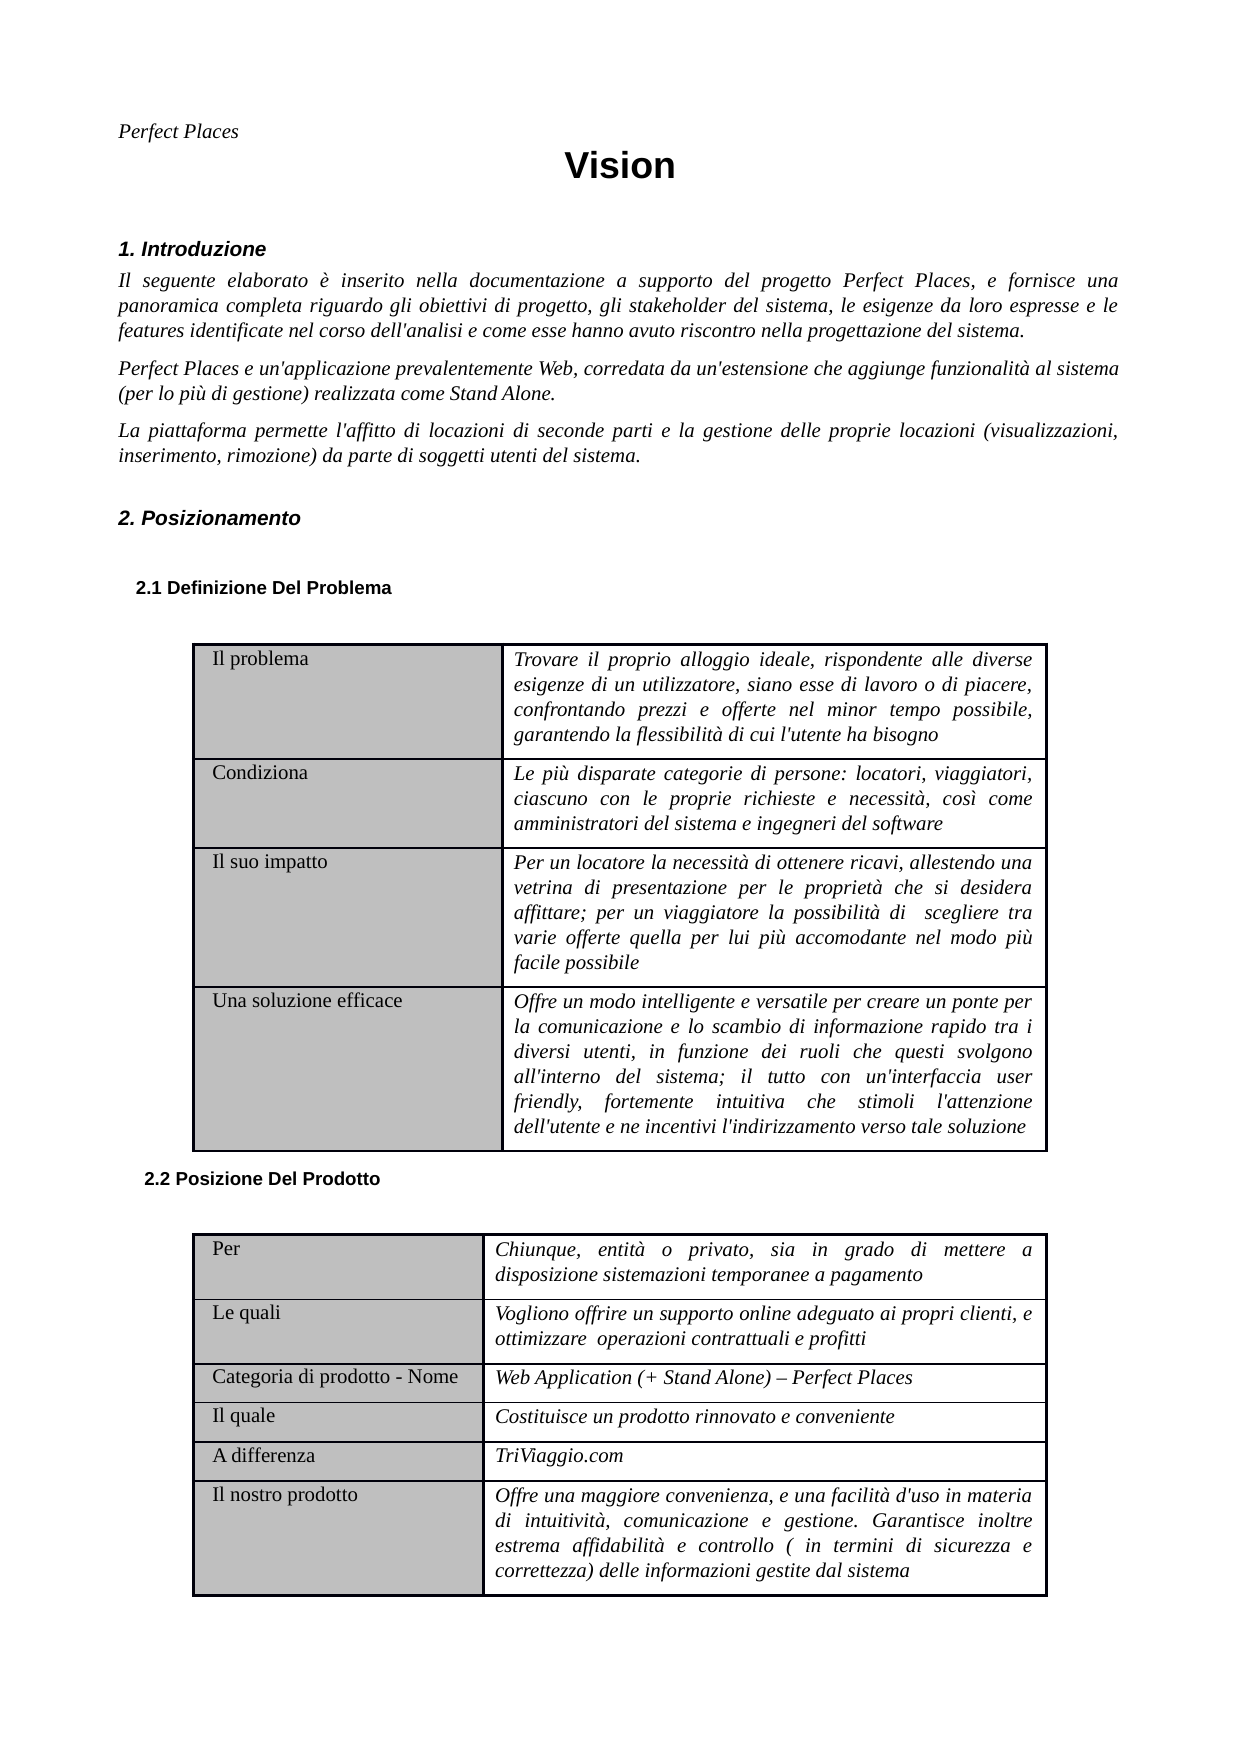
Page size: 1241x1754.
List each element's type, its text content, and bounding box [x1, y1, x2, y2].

subtitle 2. Posizionamento [83, 505, 1122, 530]
table_cell Una soluzione efficace [195, 988, 501, 1150]
table_header Per [195, 1236, 482, 1299]
table_cell Le più disparate categorie di persone: locatori, viaggiatori, ciascuno con le proprie richieste e necessità, così come amministratori del sistema e ingegneri del software [504, 760, 1045, 847]
table_cell Il suo impatto [195, 849, 501, 986]
subtitle 2.1 Definizione Del Problema [118, 574, 1122, 599]
table_cell Le quali [195, 1300, 482, 1363]
text Perfect Places e un'applicazione prevalentemente Web, corredata da un'estensione che aggiunge funzionalità al sistema (per lo più di gestione) realizzata come Stand Alone. [118, 355, 1122, 405]
table_cell Vogliono offrire un supporto online adeguato ai propri clienti, e ottimizzare operazioni contrattuali e profitti [485, 1300, 1045, 1363]
table_cell Web Application (+ Stand Alone) – Perfect Places [485, 1365, 1045, 1402]
table_cell Offre una maggiore convenienza, e una facilità d'uso in materia di intuitività, comunicazione e gestione. Garantisce inoltre estrema affidabilità e controllo ( in termini di sicurezza e correttezza) delle informazioni gestite dal sistema [485, 1482, 1045, 1594]
text Perfect Places [118, 118, 1122, 143]
text La piattaforma permette l'affitto di locazioni di seconde parti e la gestione delle proprie locazioni (visualizzazioni, inserimento, rimozione) da parte di soggetti utenti del sistema. [118, 417, 1122, 467]
subtitle 1. Introduzione [118, 236, 1122, 261]
table_cell A differenza [195, 1443, 482, 1480]
table_header Trovare il proprio alloggio ideale, rispondente alle diverse esigenze di un utilizzatore, siano esse di lavoro o di piacere, confrontando prezzi e offerte nel minor tempo possibile, garantendo la flessibilità di cui l'utente ha bisogno [504, 646, 1045, 758]
table_cell Offre un modo intelligente e versatile per creare un ponte per la comunicazione e lo scambio di informazione rapido tra i diversi utenti, in funzione dei ruoli che questi svolgono all'interno del sistema; il tutto con un'interfaccia user friendly, fortemente intuitiva che stimoli l'attenzione dell'utente e ne incentivi l'indirizzamento verso tale soluzione [504, 988, 1045, 1150]
subtitle 2.2 Posizione Del Prodotto [118, 1164, 1122, 1189]
text Il seguente elaborato è inserito nella documentazione a supporto del progetto Perfect Places, e fornisce una panoramica completa riguardo gli obiettivi di progetto, gli stakeholder del sistema, le esigenze da loro espresse e le features identificate nel corso dell'analisi e come esse hanno avuto riscontro nella progettazione del sistema. [118, 267, 1122, 342]
table_cell Il quale [195, 1403, 482, 1441]
subtitle Vision [118, 143, 1122, 186]
table_cell Il nostro prodotto [195, 1482, 482, 1594]
table_cell TriViaggio.com [485, 1443, 1045, 1480]
table_header Il problema [195, 646, 501, 758]
table_cell Per un locatore la necessità di ottenere ricavi, allestendo una vetrina di presentazione per le proprietà che si desidera affittare; per un viaggiatore la possibilità di scegliere tra varie offerte quella per lui più accomodante nel modo più facile possibile [504, 849, 1045, 986]
table_cell Categoria di prodotto - Nome [195, 1365, 482, 1402]
table_cell Condiziona [195, 760, 501, 847]
table_header Chiunque, entità o privato, sia in grado di mettere a disposizione sistemazioni temporanee a pagamento [485, 1236, 1045, 1299]
table_cell Costituisce un prodotto rinnovato e conveniente [485, 1403, 1045, 1441]
